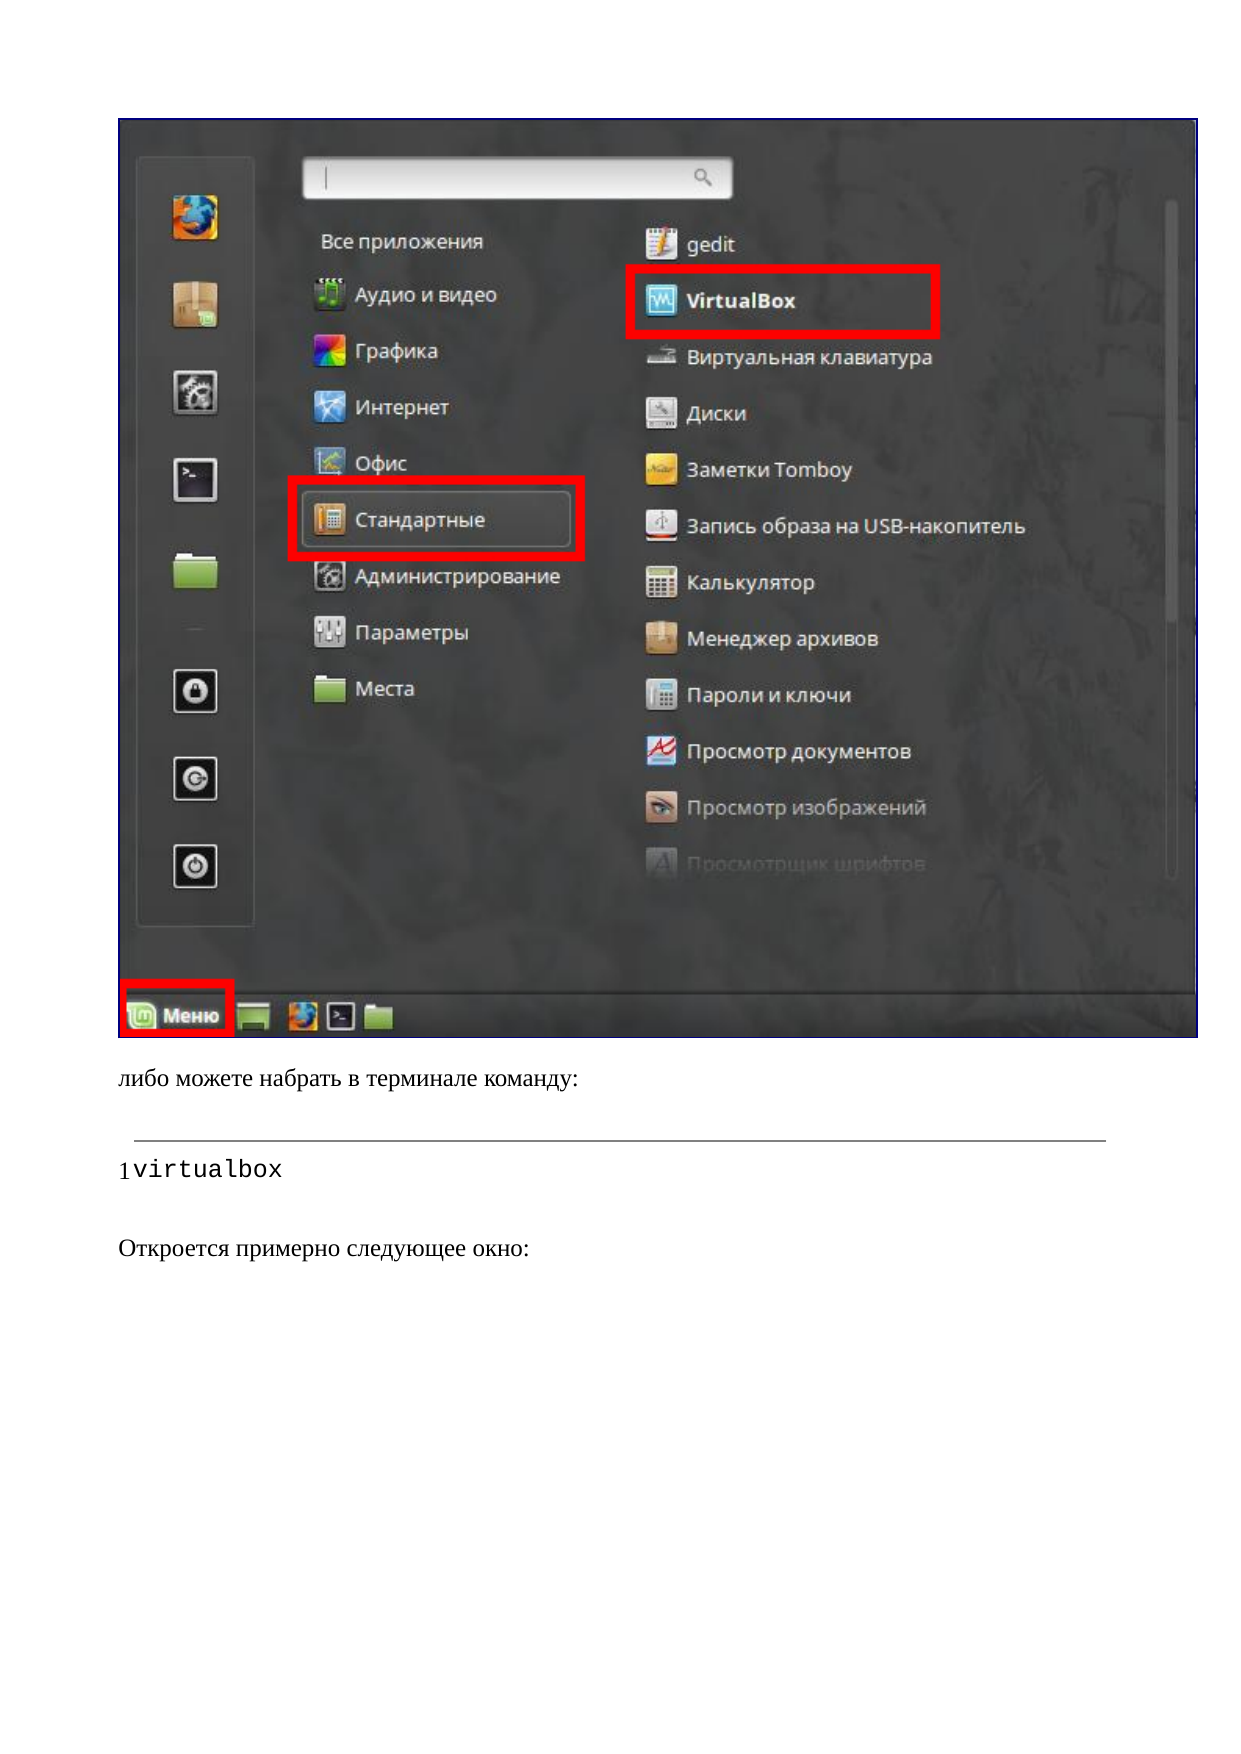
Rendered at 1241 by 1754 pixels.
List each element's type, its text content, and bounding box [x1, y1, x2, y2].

text Откроется примерно следующее окно: [118, 1233, 1122, 1261]
table_header 1 [118, 1156, 133, 1185]
picture [120, 120, 1196, 1037]
table_header virtualbox [133, 1156, 285, 1185]
text либо можете набрать в терминале команду: [118, 1063, 1122, 1091]
